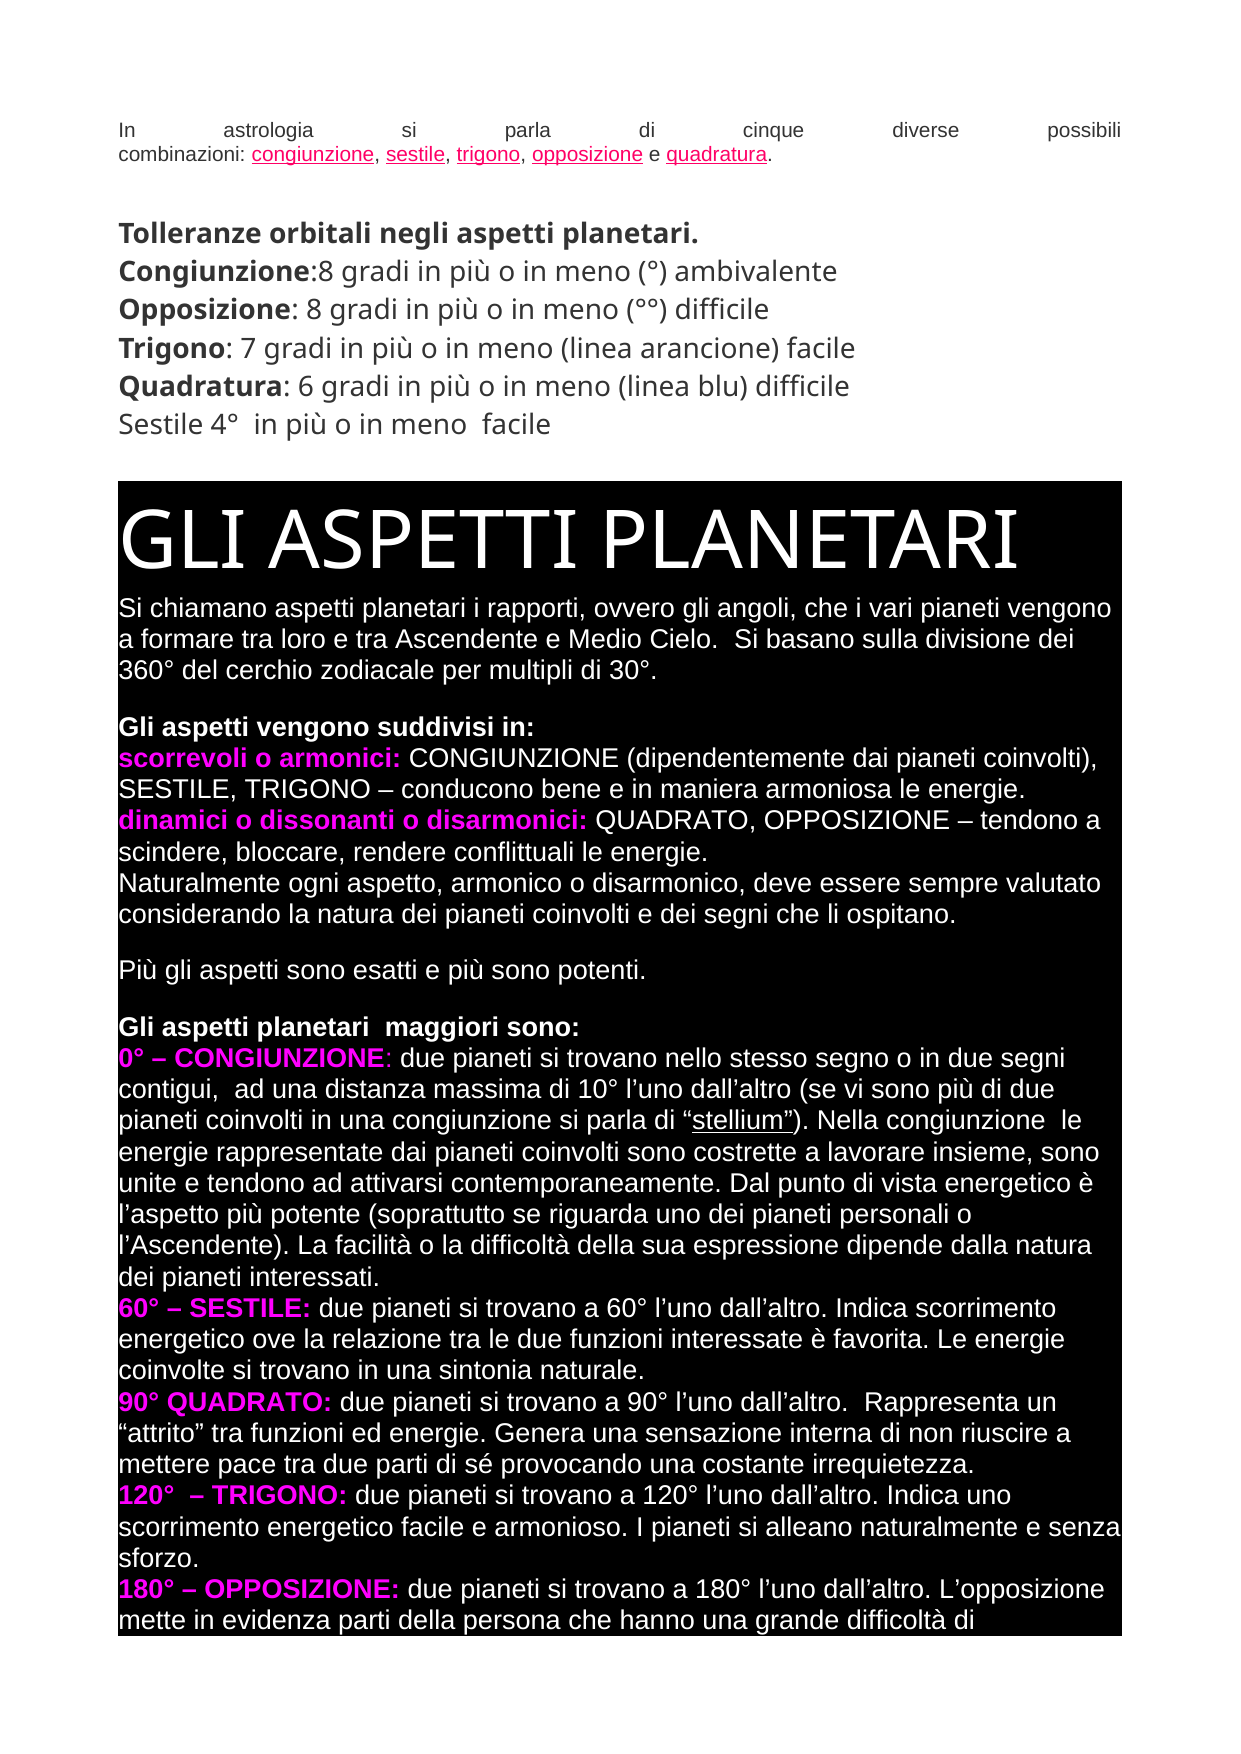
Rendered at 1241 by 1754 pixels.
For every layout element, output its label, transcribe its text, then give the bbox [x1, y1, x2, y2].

text dinamici o dissonanti o disarmonici: QUADRATO, OPPOSIZIONE – tendono a scindere, bloccare, rendere conflittuali le energie. [118, 804, 1122, 867]
text 60° – SESTILE: due pianeti si trovano a 60° l’uno dall’altro. Indica scorrimento energetico ove la relazione tra le due funzioni interessate è favorita. Le energie coinvolte si trovano in una sintonia naturale. [118, 1292, 1122, 1386]
text 180° – OPPOSIZIONE: due pianeti si trovano a 180° l’uno dall’altro. L’opposizione mette in evidenza parti della persona che hanno una grande difficoltà di [118, 1573, 1122, 1636]
text 120° – TRIGONO: due pianeti si trovano a 120° l’uno dall’altro. Indica uno scorrimento energetico facile e armonioso. I pianeti si alleano naturalmente e senza sforzo. [118, 1479, 1122, 1573]
text Gli aspetti planetari maggiori sono: [118, 1011, 1122, 1042]
text Sestile 4° in più o in meno facile [118, 404, 1122, 443]
text Gli aspetti vengono suddivisi in: [118, 711, 1122, 742]
text 0° – CONGIUNZIONE: due pianeti si trovano nello stesso segno o in due segni contigui, ad una distanza massima di 10° l’uno dall’altro (se vi sono più di due pianeti coinvolti in una congiunzione si parla di “stellium”). Nella congiunzione le energie rappresentate dai pianeti coinvolti sono costrette a lavorare insieme, sono unite e tendono ad attivarsi contemporaneamente. Dal punto di vista energetico è l’aspetto più potente (soprattutto se riguarda uno dei pianeti personali o l’Ascendente). La facilità o la difficoltà della sua espressione dipende dalla natura dei pianeti interessati. [118, 1042, 1122, 1292]
text Naturalmente ogni aspetto, armonico o disarmonico, deve essere sempre valutato considerando la natura dei pianeti coinvolti e dei segni che li ospitano. [118, 867, 1122, 929]
text 90° QUADRATO: due pianeti si trovano a 90° l’uno dall’altro. Rappresenta un “attrito” tra funzioni ed energie. Genera una sensazione interna di non riuscire a mettere pace tra due parti di sé provocando una costante irrequietezza. [118, 1386, 1122, 1479]
text Tolleranze orbitali negli aspetti planetari. Congiunzione:8 gradi in più o in meno (°) ambivalente Opposizione: 8 gradi in più o in meno (°°) difficile Trigono: 7 gradi in più o in meno (linea arancione) facile Quadratura: 6 gradi in più o in meno (linea blu) difficile [118, 213, 1122, 404]
text In astrologia si parla di cinque diverse possibili combinazioni: congiunzione, sestile, trigono, opposizione e quadratura. [118, 118, 1122, 166]
text Più gli aspetti sono esatti e più sono potenti. [118, 954, 1122, 986]
subtitle GLI ASPETTI PLANETARI [118, 481, 1122, 592]
text scorrevoli o armonici: CONGIUNZIONE (dipendentemente dai pianeti coinvolti), SESTILE, TRIGONO – conducono bene e in maniera armoniosa le energie. [118, 742, 1122, 804]
text Si chiamano aspetti planetari i rapporti, ovvero gli angoli, che i vari pianeti vengono a formare tra loro e tra Ascendente e Medio Cielo. Si basano sulla divisione dei 360° del cerchio zodiacale per multipli di 30°. [118, 592, 1122, 686]
